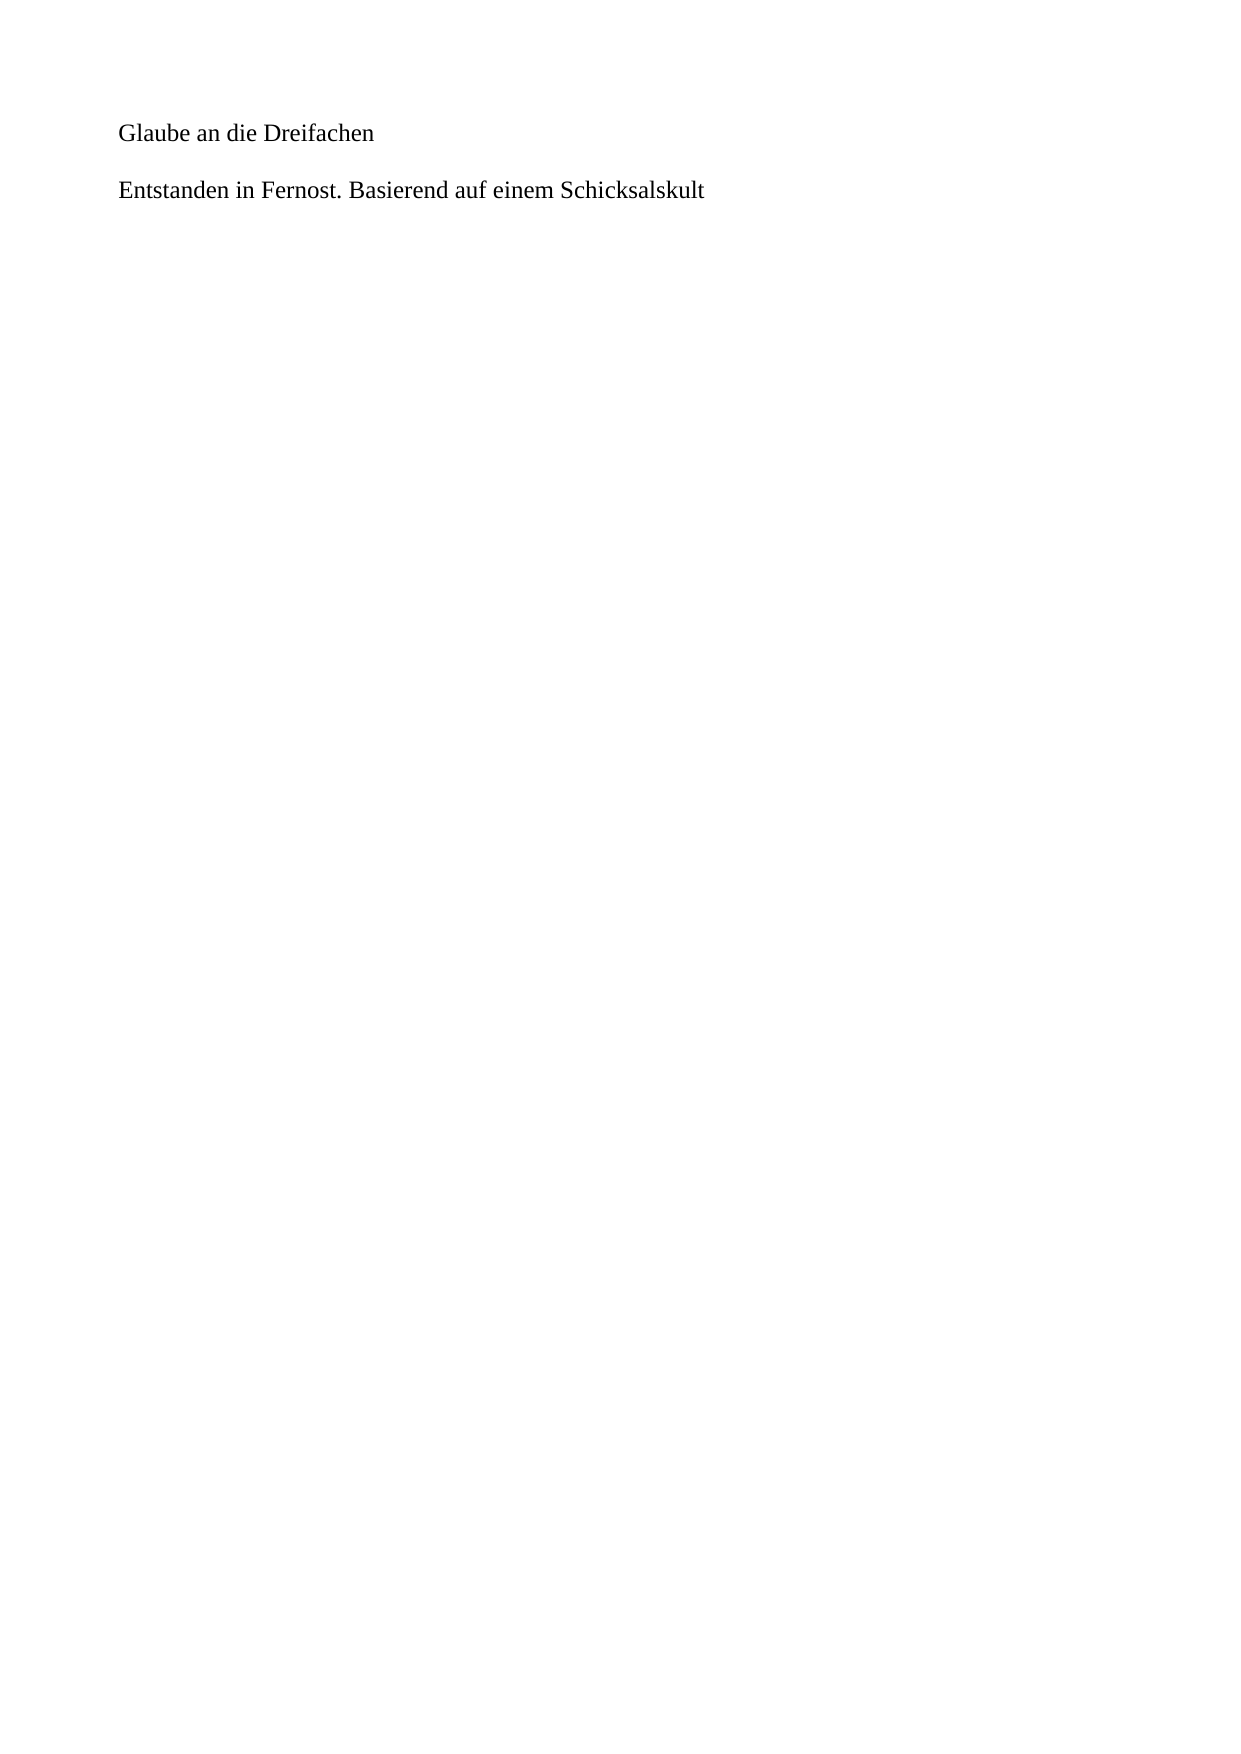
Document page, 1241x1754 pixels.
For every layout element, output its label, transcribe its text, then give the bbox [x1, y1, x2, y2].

text Glaube an die Dreifachen [118, 118, 1122, 147]
text Entstanden in Fernost. Basierend auf einem Schicksalskult [118, 176, 1122, 204]
